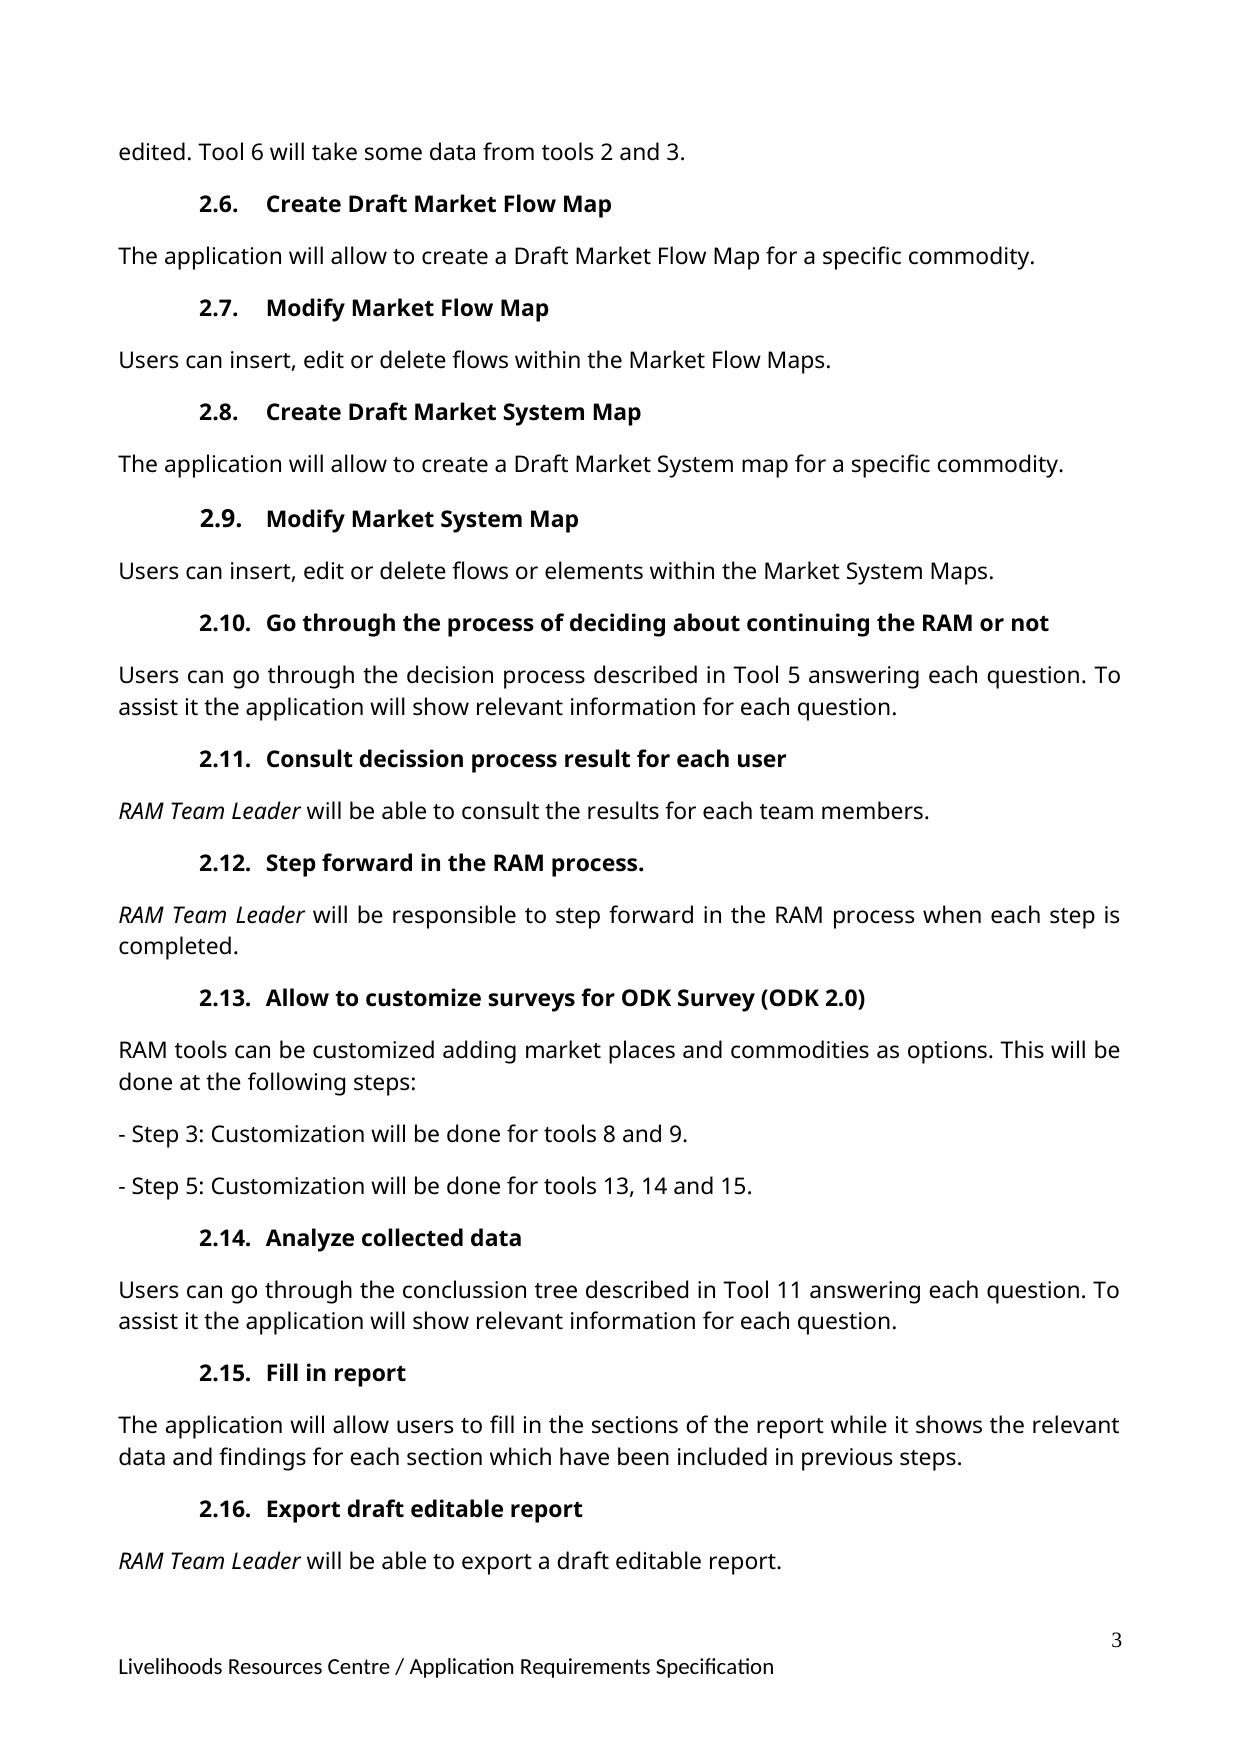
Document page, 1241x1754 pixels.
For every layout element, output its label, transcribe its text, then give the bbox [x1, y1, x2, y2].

list Create Draft Market System Map [193, 396, 1122, 427]
text edited. Tool 6 will take some data from tools 2 and 3. [118, 136, 1122, 167]
text The application will allow users to fill in the sections of the report while it shows the relevant data and findings for each section which have been included in previous steps. [118, 1409, 1122, 1472]
text RAM Team Leader will be responsible to step forward in the RAM process when each step is completed. [118, 899, 1122, 962]
list Create Draft Market Flow Map [193, 188, 1122, 219]
text The application will allow to create a Draft Market System map for a specific commodity. [118, 448, 1122, 479]
text - Step 3: Customization will be done for tools 8 and 9. [118, 1118, 1122, 1149]
list Export draft editable report [193, 1493, 1122, 1524]
text Users can insert, edit or delete flows within the Market Flow Maps. [118, 344, 1122, 375]
list Modify Market Flow Map [193, 292, 1122, 323]
text - Step 5: Customization will be done for tools 13, 14 and 15. [118, 1170, 1122, 1201]
list Modify Market System Map [193, 500, 1122, 534]
list Consult decission process result for each user [193, 743, 1122, 774]
list Go through the process of deciding about continuing the RAM or not [193, 607, 1122, 639]
list Allow to customize surveys for ODK Survey (ODK 2.0) [193, 982, 1122, 1014]
list Analyze collected data [193, 1222, 1122, 1253]
text Users can go through the decision process described in Tool 5 answering each question. To assist it the application will show relevant information for each question. [118, 659, 1122, 722]
text Users can insert, edit or delete flows or elements within the Market System Maps. [118, 555, 1122, 587]
text RAM Team Leader will be able to consult the results for each team members. [118, 795, 1122, 826]
text The application will allow to create a Draft Market Flow Map for a specific commodity. [118, 240, 1122, 271]
text RAM tools can be customized adding market places and commodities as options. This will be done at the following steps: [118, 1034, 1122, 1097]
text Users can go through the conclussion tree described in Tool 11 answering each question. To assist it the application will show relevant information for each question. [118, 1274, 1122, 1337]
list Step forward in the RAM process. [193, 847, 1122, 878]
text RAM Team Leader will be able to export a draft editable report. [118, 1545, 1122, 1576]
list Fill in report [193, 1357, 1122, 1389]
